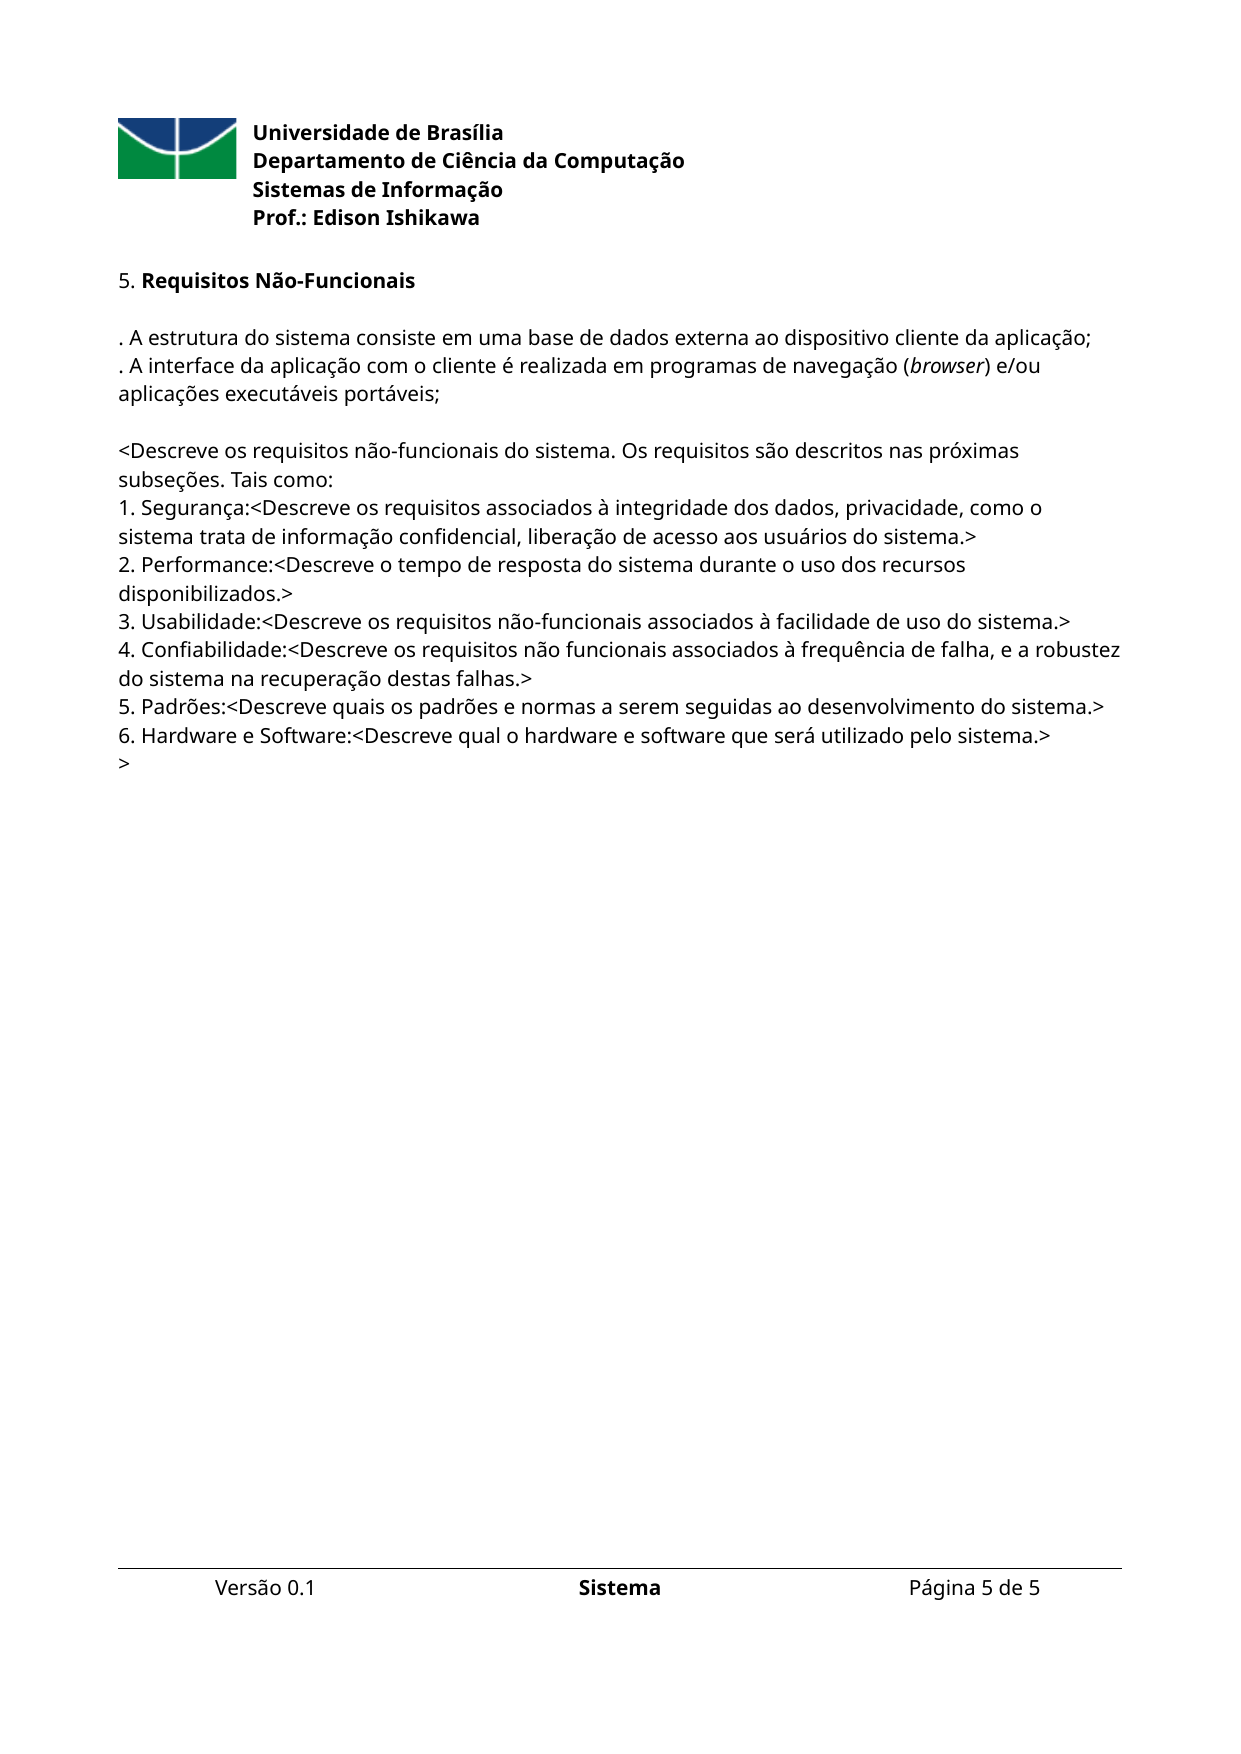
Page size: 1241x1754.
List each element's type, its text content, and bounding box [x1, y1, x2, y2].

text 4. Confiabilidade:<Descreve os requisitos não funcionais associados à frequência de falha, e a robustez do sistema na recuperação destas falhas.> [118, 636, 1122, 692]
picture [118, 118, 237, 179]
text 1. Segurança:<Descreve os requisitos associados à integridade dos dados, privacidade, como o sistema trata de informação confidencial, liberação de acesso aos usuários do sistema.> [118, 493, 1122, 550]
text 5. Requisitos Não-Funcionais [118, 266, 1122, 294]
text . A interface da aplicação com o cliente é realizada em programas de navegação (browser) e/ou aplicações executáveis portáveis; [118, 351, 1122, 408]
text 6. Hardware e Software:<Descreve qual o hardware e software que será utilizado pelo sistema.> [118, 721, 1122, 749]
text 5. Padrões:<Descreve quais os padrões e normas a serem seguidas ao desenvolvimento do sistema.> [118, 692, 1122, 721]
text <Descreve os requisitos não-funcionais do sistema. Os requisitos são descritos nas próximas subseções. Tais como: [118, 436, 1122, 493]
text > [118, 749, 1122, 778]
text 3. Usabilidade:<Descreve os requisitos não-funcionais associados à facilidade de uso do sistema.> [118, 607, 1122, 636]
text 2. Performance:<Descreve o tempo de resposta do sistema durante o uso dos recursos disponibilizados.> [118, 550, 1122, 607]
text . A estrutura do sistema consiste em uma base de dados externa ao dispositivo cliente da aplicação; [118, 323, 1122, 351]
